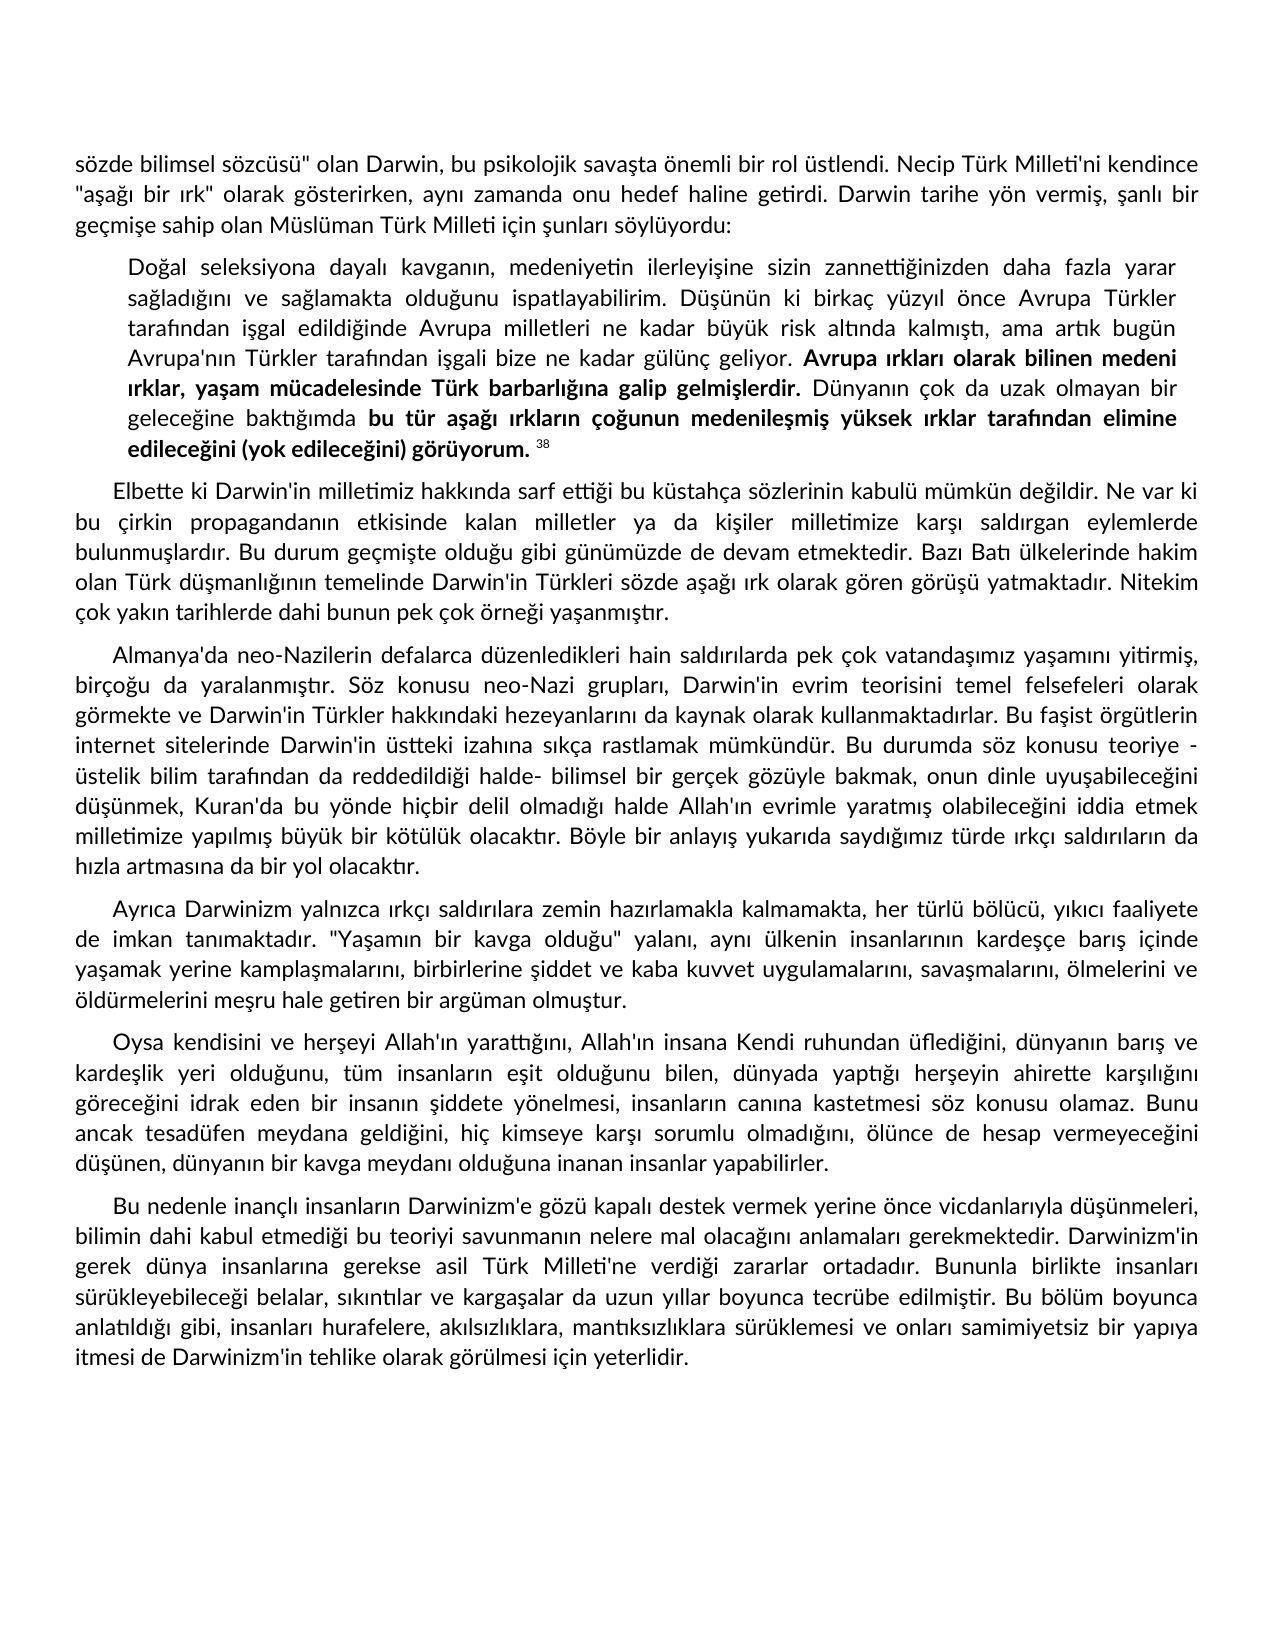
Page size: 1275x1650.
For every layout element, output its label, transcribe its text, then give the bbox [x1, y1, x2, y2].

text Almanya'da neo-Nazilerin defalarca düzenledikleri hain saldırılarda pek çok vatandaşımız yaşamını yitirmiş, birçoğu da yaralanmıştır. Söz konusu neo-Nazi grupları, Darwin'in evrim teorisini temel felsefeleri olarak görmekte ve Darwin'in Türkler hakkındaki hezeyanlarını da kaynak olarak kullanmaktadırlar. Bu faşist örgütlerin internet sitelerinde Darwin'in üstteki izahına sıkça rastlamak mümkündür. Bu durumda söz konusu teoriye -üstelik bilim tarafından da reddedildiği halde- bilimsel bir gerçek gözüyle bakmak, onun dinle uyuşabileceğini düşünmek, Kuran'da bu yönde hiçbir delil olmadığı halde Allah'ın evrimle yaratmış olabileceğini iddia etmek milletimize yapılmış büyük bir kötülük olacaktır. Böyle bir anlayış yukarıda saydığımız türde ırkçı saldırıların da hızla artmasına da bir yol olacaktır. [75, 641, 1200, 879]
text Oysa kendisini ve herşeyi Allah'ın yarattığını, Allah'ın insana Kendi ruhundan üflediğini, dünyanın barış ve kardeşlik yeri olduğunu, tüm insanların eşit olduğunu bilen, dünyada yaptığı herşeyin ahirette karşılığını göreceğini idrak eden bir insanın şiddete yönelmesi, insanların canına kastetmesi söz konusu olamaz. Bunu ancak tesadüfen meydana geldiğini, hiç kimseye karşı sorumlu olmadığını, ölünce de hesap vermeyeceğini düşünen, dünyanın bir kavga meydanı olduğuna inanan insanlar yapabilirler. [75, 1028, 1200, 1176]
text Ayrıca Darwinizm yalnızca ırkçı saldırılara zemin hazırlamakla kalmamakta, her türlü bölücü, yıkıcı faaliyete de imkan tanımaktadır. "Yaşamın bir kavga olduğu" yalanı, aynı ülkenin insanlarının kardeşçe barış içinde yaşamak yerine kamplaşmalarını, birbirlerine şiddet ve kaba kuvvet uygulamalarını, savaşmalarını, ölmelerini ve öldürmelerini meşru hale getiren bir argüman olmuştur. [75, 895, 1200, 1013]
text Doğal seleksiyona dayalı kavganın, medeniyetin ilerleyişine sizin zannettiğinizden daha fazla yarar sağladığını ve sağlamakta olduğunu ispatlayabilirim. Düşünün ki birkaç yüzyıl önce Avrupa Türkler tarafından işgal edildiğinde Avrupa milletleri ne kadar büyük risk altında kalmıştı, ama artık bugün Avrupa'nın Türkler tarafından işgali bize ne kadar gülünç geliyor. Avrupa ırkları olarak bilinen medeni ırklar, yaşam mücadelesinde Türk barbarlığına galip gelmişlerdir. Dünyanın çok da uzak olmayan bir geleceğine baktığımda bu tür aşağı ırkların çoğunun medenileşmiş yüksek ırklar tarafından elimine edileceğini (yok edileceğini) görüyorum. 38 [127, 253, 1177, 462]
text Bu nedenle inançlı insanların Darwinizm'e gözü kapalı destek vermek yerine önce vicdanlarıyla düşünmeleri, bilimin dahi kabul etmediği bu teoriyi savunmanın nelere mal olacağını anlamaları gerekmektedir. Darwinizm'in gerek dünya insanlarına gerekse asil Türk Milleti'ne verdiği zararlar ortadadır. Bununla birlikte insanları sürükleyebileceği belalar, sıkıntılar ve kargaşalar da uzun yıllar boyunca tecrübe edilmiştir. Bu bölüm boyunca anlatıldığı gibi, insanları hurafelere, akılsızlıklara, mantıksızlıklara sürüklemesi ve onları samimiyetsiz bir yapıya itmesi de Darwinizm'in tehlike olarak görülmesi için yeterlidir. [75, 1192, 1200, 1370]
text Elbette ki Darwin'in milletimiz hakkında sarf ettiği bu küstahça sözlerinin kabulü mümkün değildir. Ne var ki bu çirkin propagandanın etkisinde kalan milletler ya da kişiler milletimize karşı saldırgan eylemlerde bulunmuşlardır. Bu durum geçmişte olduğu gibi günümüzde de devam etmektedir. Bazı Batı ülkelerinde hakim olan Türk düşmanlığının temelinde Darwin'in Türkleri sözde aşağı ırk olarak gören görüşü yatmaktadır. Nitekim çok yakın tarihlerde dahi bunun pek çok örneği yaşanmıştır. [75, 477, 1200, 625]
text sözde bilimsel sözcüsü" olan Darwin, bu psikolojik savaşta önemli bir rol üstlendi. Necip Türk Milleti'ni kendince "aşağı bir ırk" olarak gösterirken, aynı zamanda onu hedef haline getirdi. Darwin tarihe yön vermiş, şanlı bir geçmişe sahip olan Müslüman Türk Milleti için şunları söylüyordu: [75, 150, 1200, 238]
